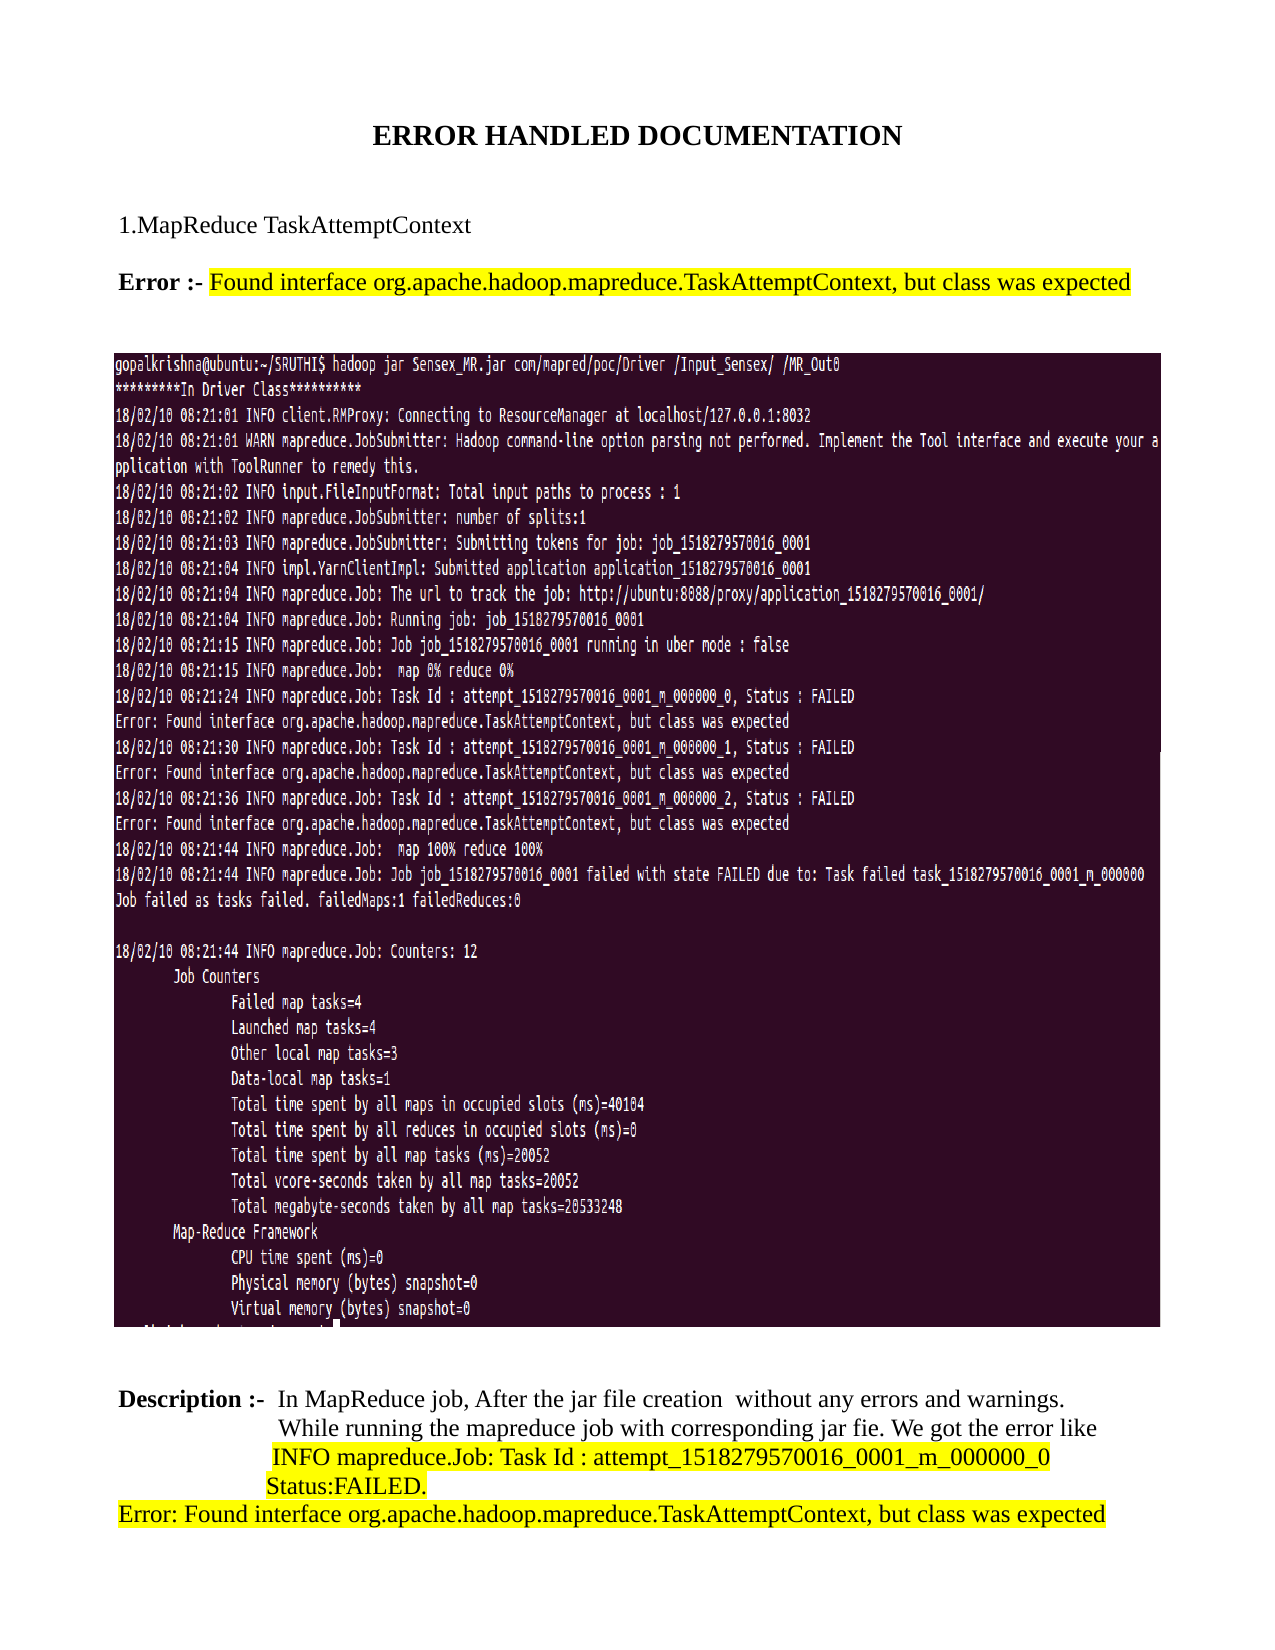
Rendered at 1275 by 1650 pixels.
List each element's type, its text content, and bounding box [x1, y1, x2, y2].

text While running the mapreduce job with corresponding jar fie. We got the error like [118, 1413, 1157, 1442]
text Error :- Found interface org.apache.hadoop.mapreduce.TaskAttemptContext, but class was expected [118, 267, 1157, 296]
text 1.MapReduce TaskAttemptContext [118, 210, 1157, 239]
picture [114, 353, 1161, 1327]
text Description :- In MapReduce job, After the jar file creation without any errors and warnings. [118, 1384, 1157, 1413]
text Status:FAILED. [118, 1471, 1157, 1499]
text INFO mapreduce.Job: Task Id : attempt_1518279570016_0001_m_000000_0 [118, 1442, 1157, 1471]
text Error: Found interface org.apache.hadoop.mapreduce.TaskAttemptContext, but class was expected [118, 1499, 1157, 1528]
